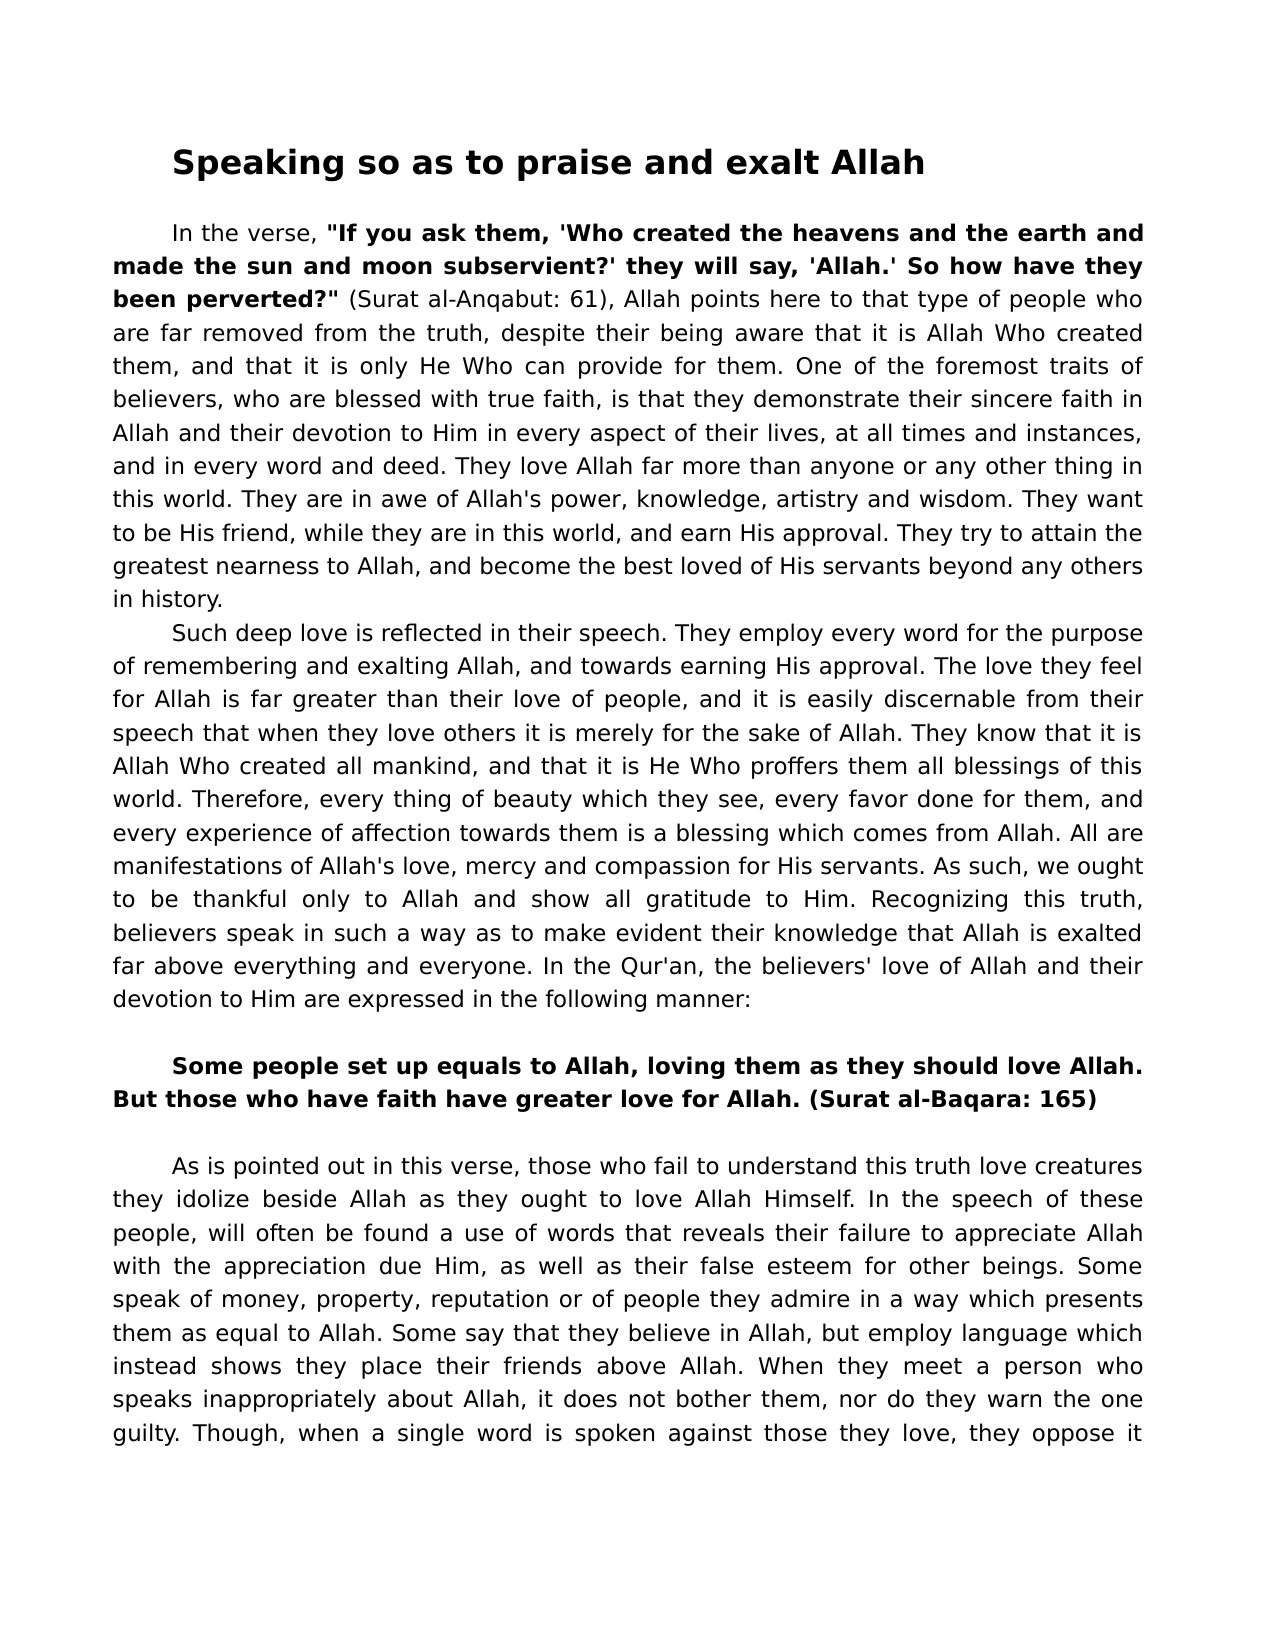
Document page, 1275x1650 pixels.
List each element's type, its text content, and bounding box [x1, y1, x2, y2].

text Some people set up equals to Allah, loving them as they should love Allah. But those who have faith have greater love for Allah. (Surat al-Baqara: 165) [112, 1048, 1145, 1114]
text As is pointed out in this verse, those who fail to understand this truth love creatures they idolize beside Allah as they ought to love Allah Himself. In the speech of these people, will often be found a use of words that reveals their failure to appreciate Allah with the appreciation due Him, as well as their false esteem for other beings. Some speak of money, property, reputation or of people they admire in a way which presents them as equal to Allah. Some say that they believe in Allah, but employ language which instead shows they place their friends above Allah. When they meet a person who speaks inappropriately about Allah, it does not bother them, nor do they warn the one guilty. Though, when a single word is spoken against those they love, they oppose it [112, 1148, 1145, 1448]
text In the verse, "If you ask them, 'Who created the heavens and the earth and made the sun and moon subservient?' they will say, 'Allah.' So how have they been perverted?" (Surat al-Anqabut: 61), Allah points here to that type of people who are far removed from the truth, despite their being aware that it is Allah Who created them, and that it is only He Who can provide for them. One of the foremost traits of believers, who are blessed with true faith, is that they demonstrate their sincere faith in Allah and their devotion to Him in every aspect of their lives, at all times and instances, and in every word and deed. They love Allah far more than anyone or any other thing in this world. They are in awe of Allah's power, knowledge, artistry and wisdom. They want to be His friend, while they are in this world, and earn His approval. They try to attain the greatest nearness to Allah, and become the best loved of His servants beyond any others in history. [112, 214, 1145, 614]
text Such deep love is reflected in their speech. They employ every word for the purpose of remembering and exalting Allah, and towards earning His approval. The love they feel for Allah is far greater than their love of people, and it is easily discernable from their speech that when they love others it is merely for the sake of Allah. They know that it is Allah Who created all mankind, and that it is He Who proffers them all blessings of this world. Therefore, every thing of beauty which they see, every favor done for them, and every experience of affection towards them is a blessing which comes from Allah. All are manifestations of Allah's love, mercy and compassion for His servants. As such, we ought to be thankful only to Allah and show all gratitude to Him. Recognizing this truth, believers speak in such a way as to make evident their knowledge that Allah is exalted far above everything and everyone. In the Qur'an, the believers' love of Allah and their devotion to Him are expressed in the following manner: [112, 614, 1145, 1014]
text Speaking so as to praise and exalt Allah [112, 148, 1145, 181]
